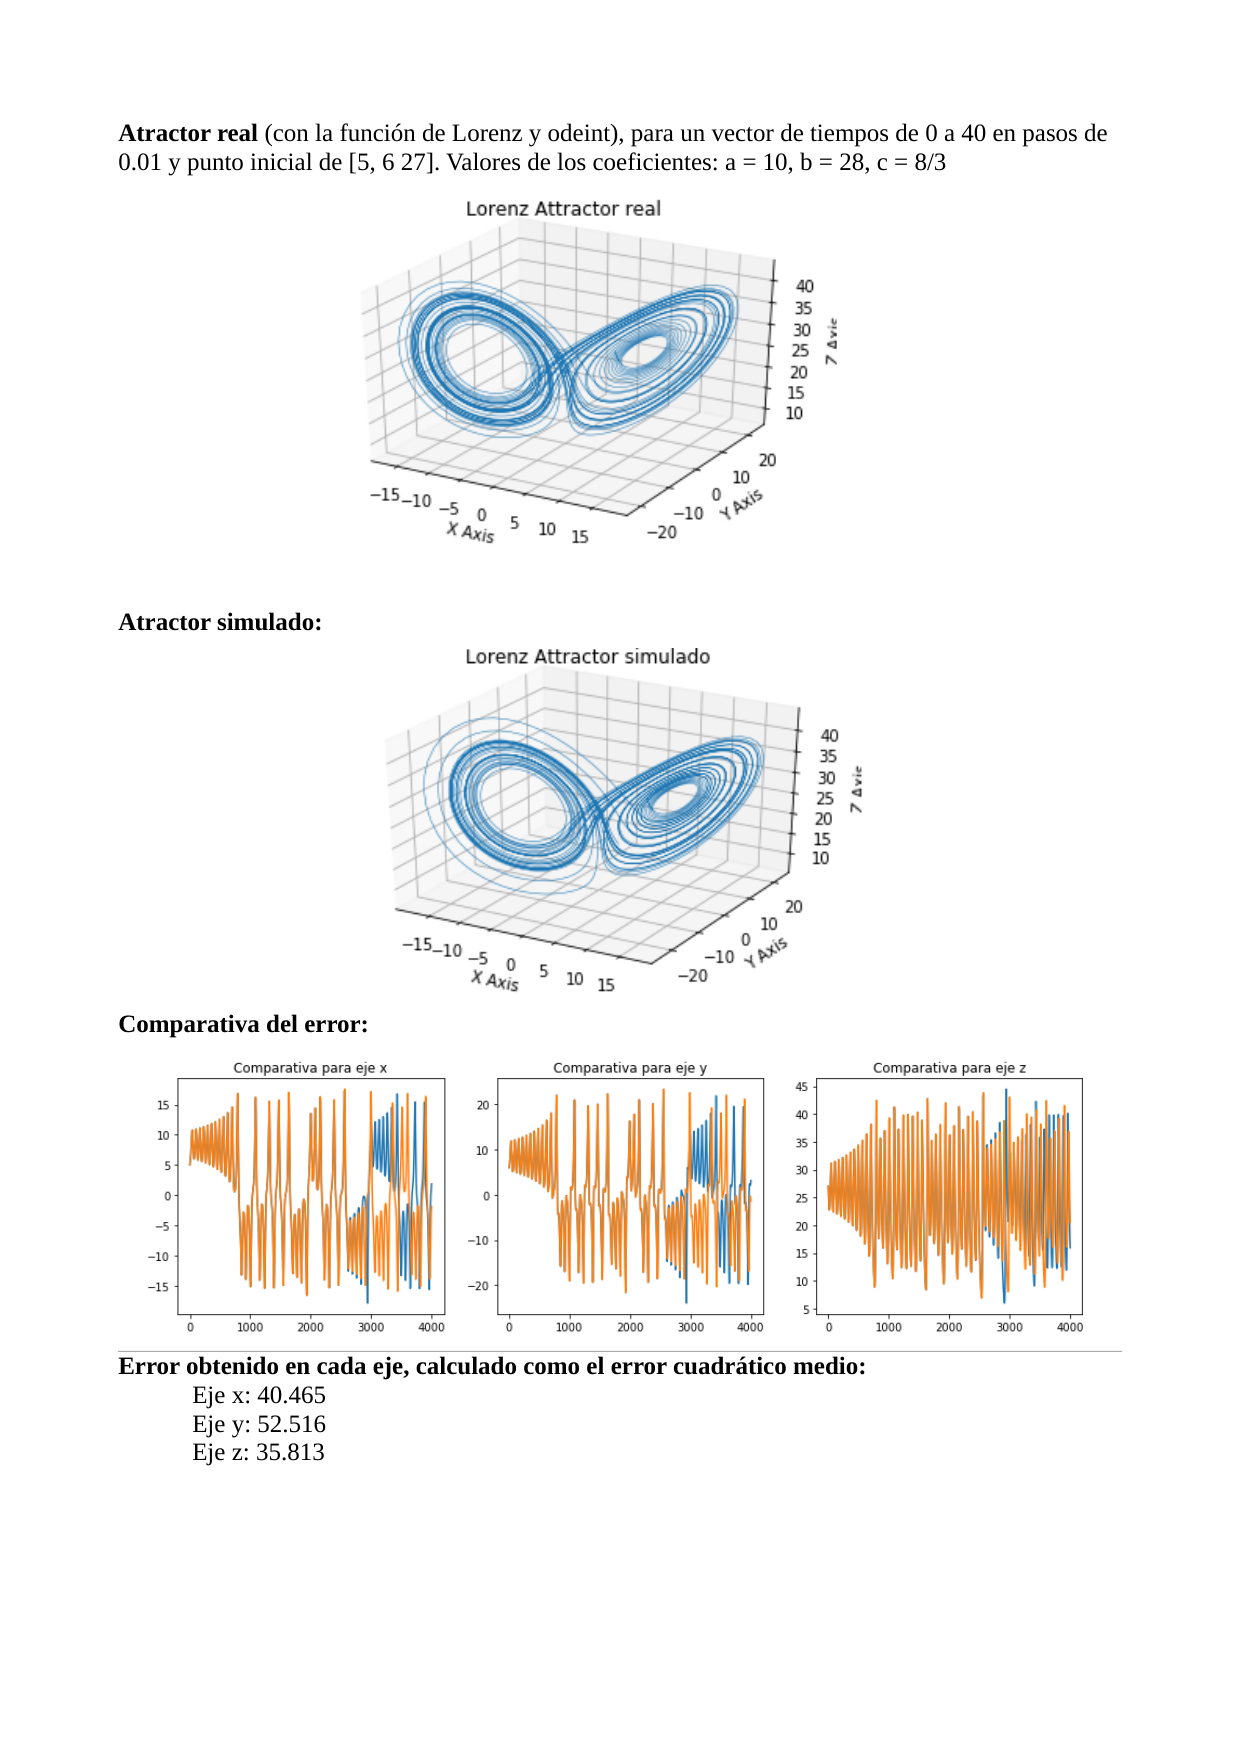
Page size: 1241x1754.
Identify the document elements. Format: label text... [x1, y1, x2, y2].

text Eje x: 40.465 [192, 1380, 1122, 1409]
text Error obtenido en cada eje, calculado como el error cuadrático medio: [118, 1352, 1122, 1380]
text Eje z: 35.813 [192, 1437, 1122, 1466]
picture [277, 183, 898, 562]
text Atractor simulado: [118, 607, 1122, 636]
text Comparativa del error: [118, 1009, 1122, 1038]
text Atractor real (con la función de Lorenz y odeint), para un vector de tiempos de 0 a 40 en pasos de 0.01 y punto inicial de [5, 6 27]. Valores de los coeficientes: a = 10, b = 28, c = 8/3 [118, 118, 1122, 176]
text Eje y: 52.516 [192, 1409, 1122, 1437]
picture [317, 648, 904, 1004]
picture [118, 1038, 1123, 1352]
